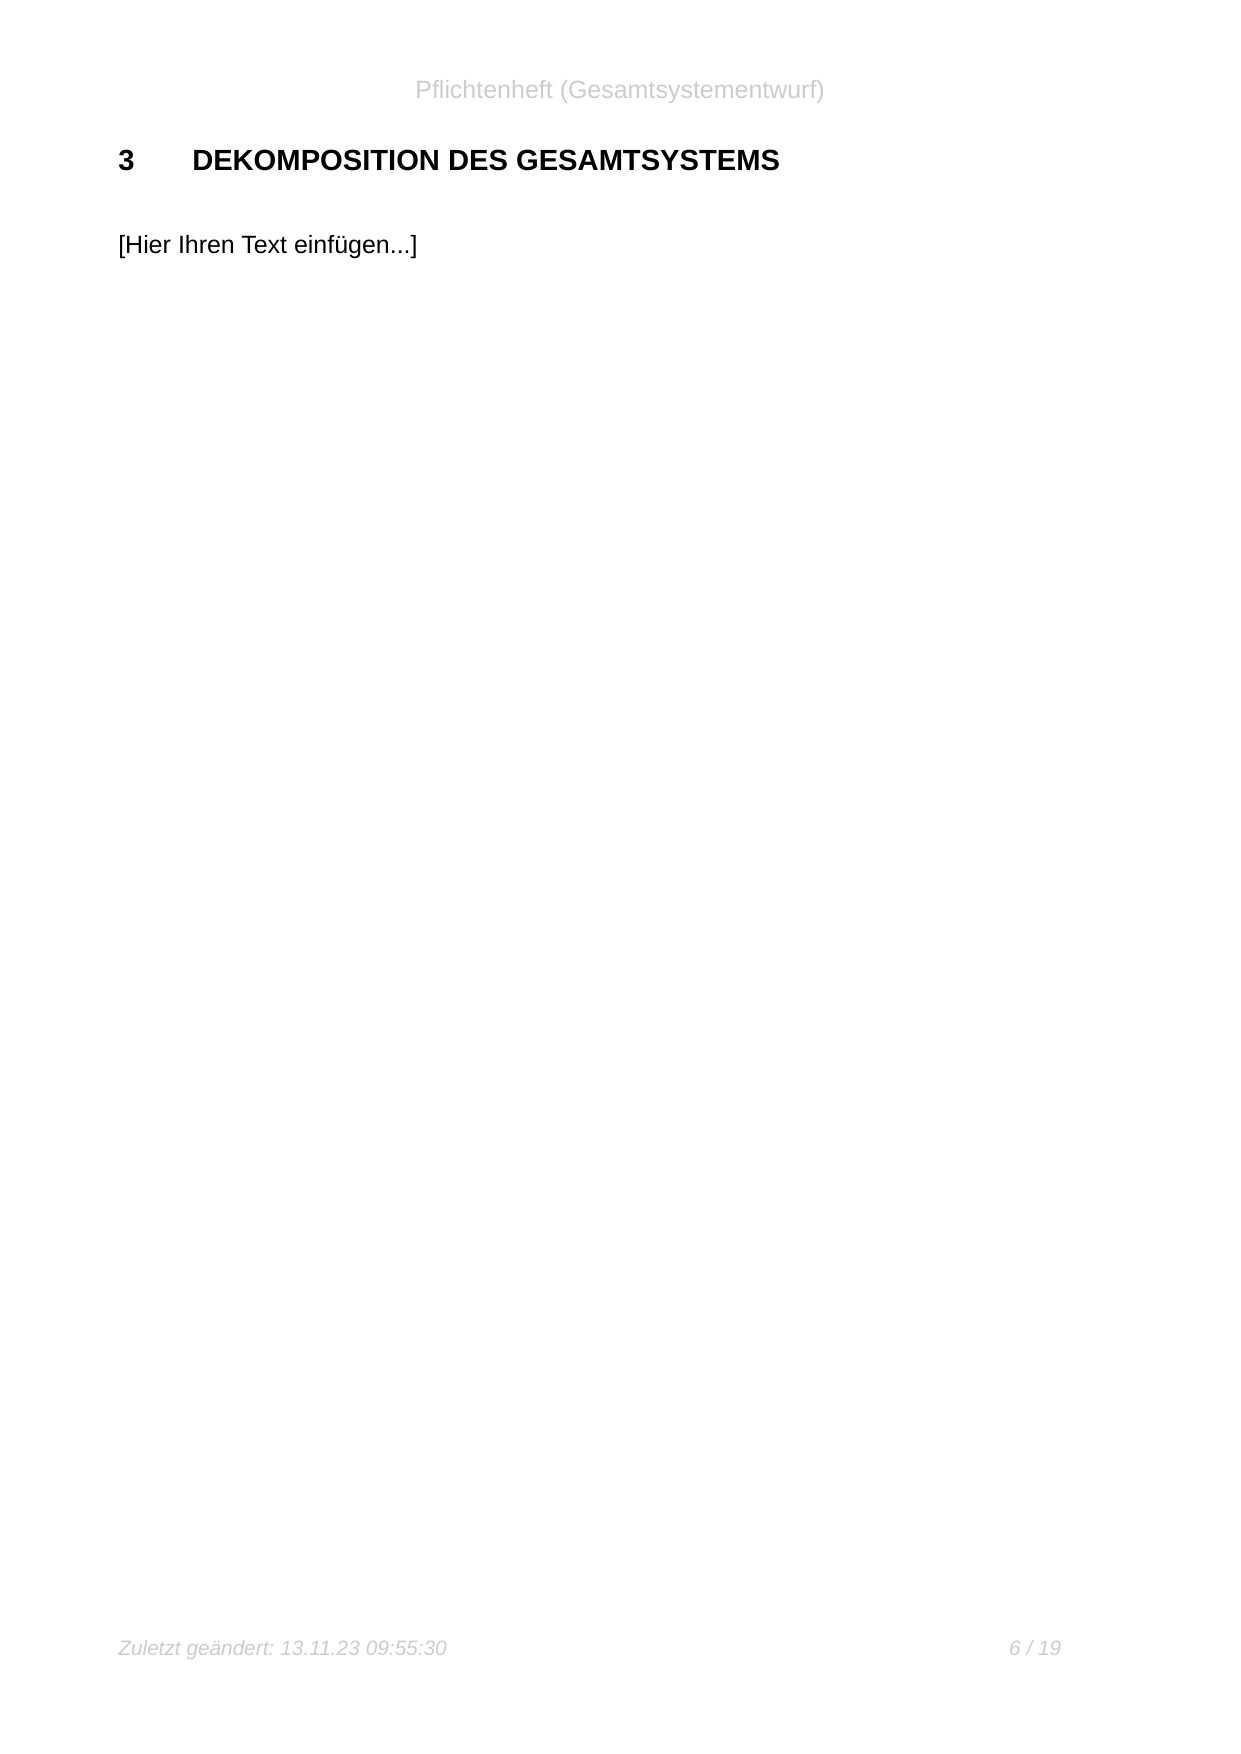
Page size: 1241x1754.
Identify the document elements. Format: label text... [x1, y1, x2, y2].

subtitle Dekomposition des Gesamtsystems [118, 143, 1122, 177]
text [Hier Ihren Text einfügen...] [118, 230, 1122, 259]
